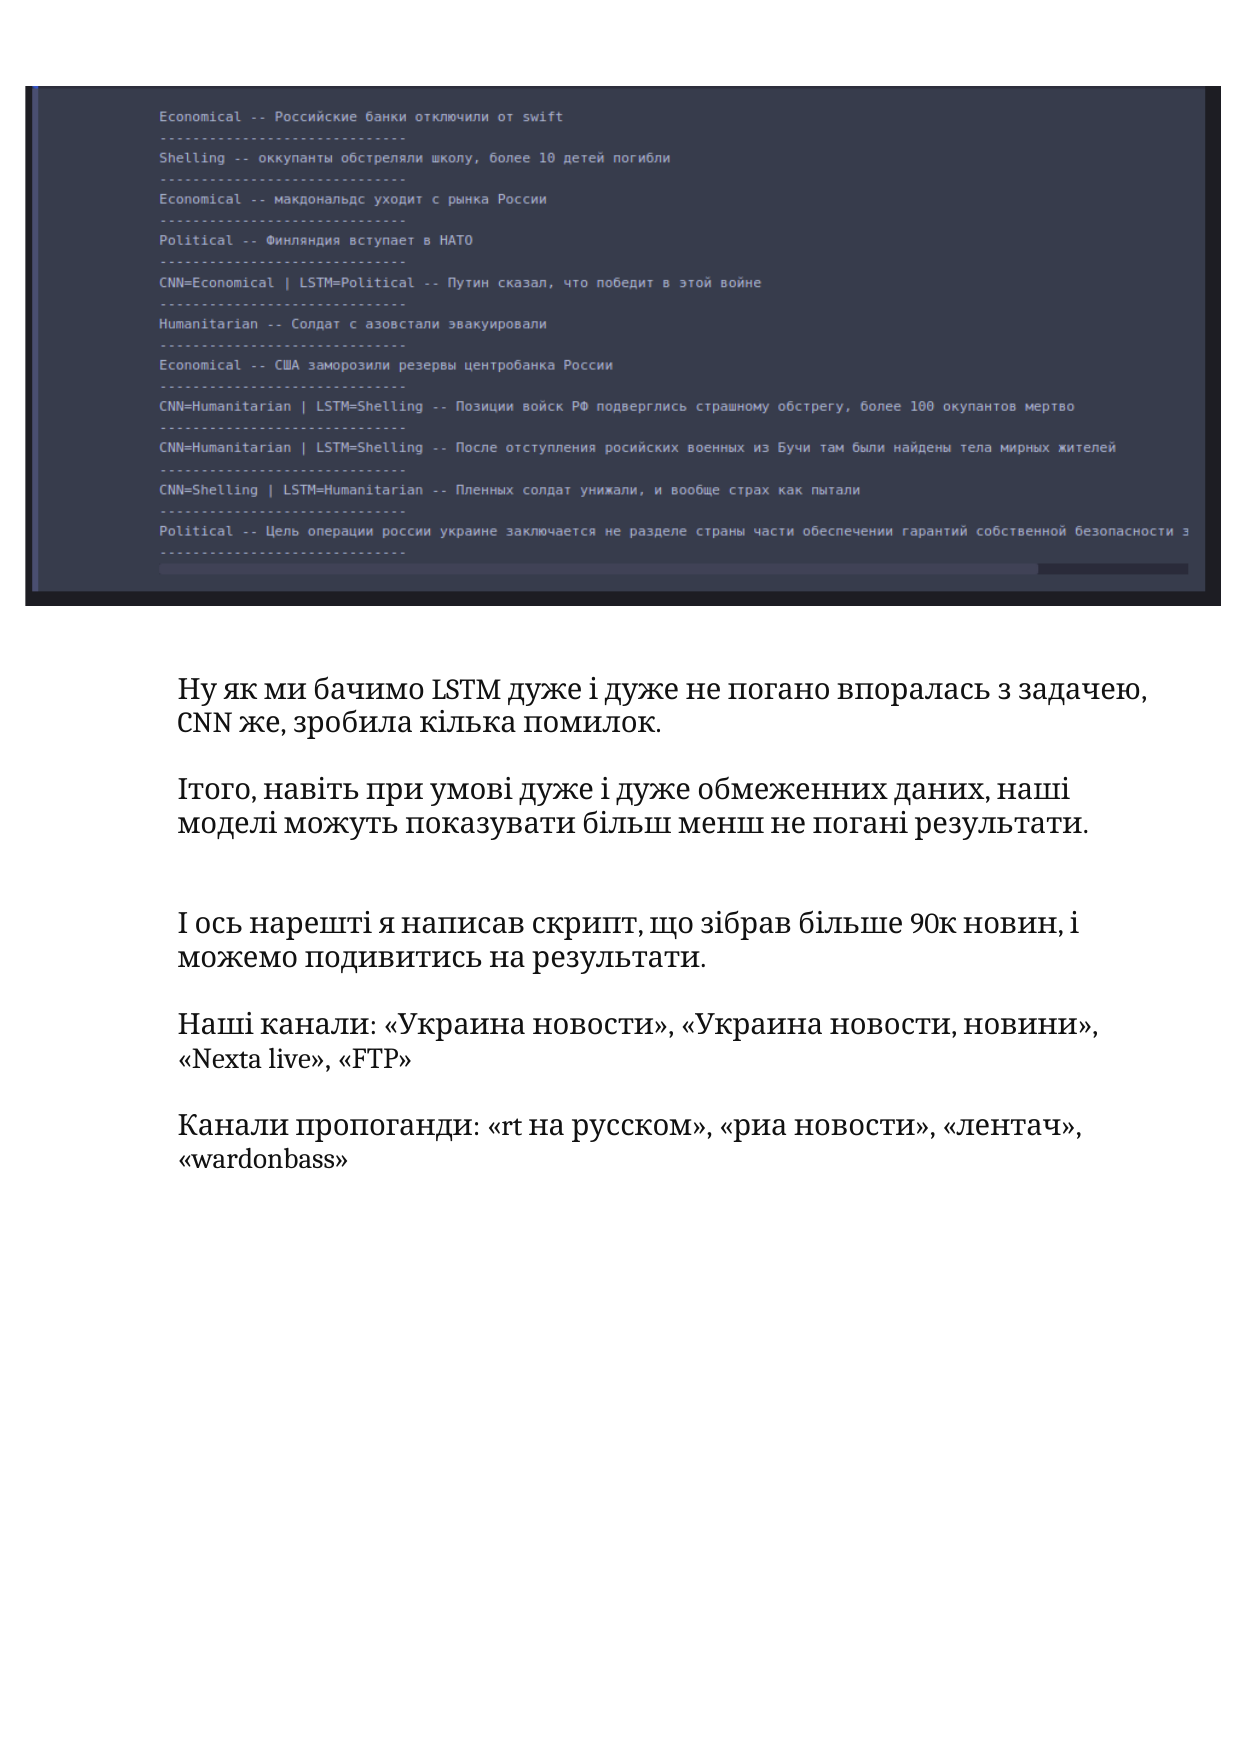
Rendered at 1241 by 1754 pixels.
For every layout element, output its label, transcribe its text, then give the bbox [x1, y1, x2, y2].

picture [25, 86, 1221, 606]
text І ось нарешті я написав скрипт, що зібрав більше 90к новин, і можемо подивитись на результати. [177, 908, 1152, 975]
text Наші канали: «Украина новости», «Украина новости, новини», «Nexta live», «FTP» [177, 1008, 1152, 1075]
text Канали пропоганди: «rt на русском», «риа новости», «лентач», «wardonbass» [177, 1109, 1152, 1176]
text Ну як ми бачимо LSTM дуже і дуже не погано впоралась з задачею, CNN же, зробила кілька помилок. Ітого, навіть при умові дуже і дуже обмеженних даних, наші моделі можуть показувати більш менш не погані результати. [177, 673, 1152, 841]
